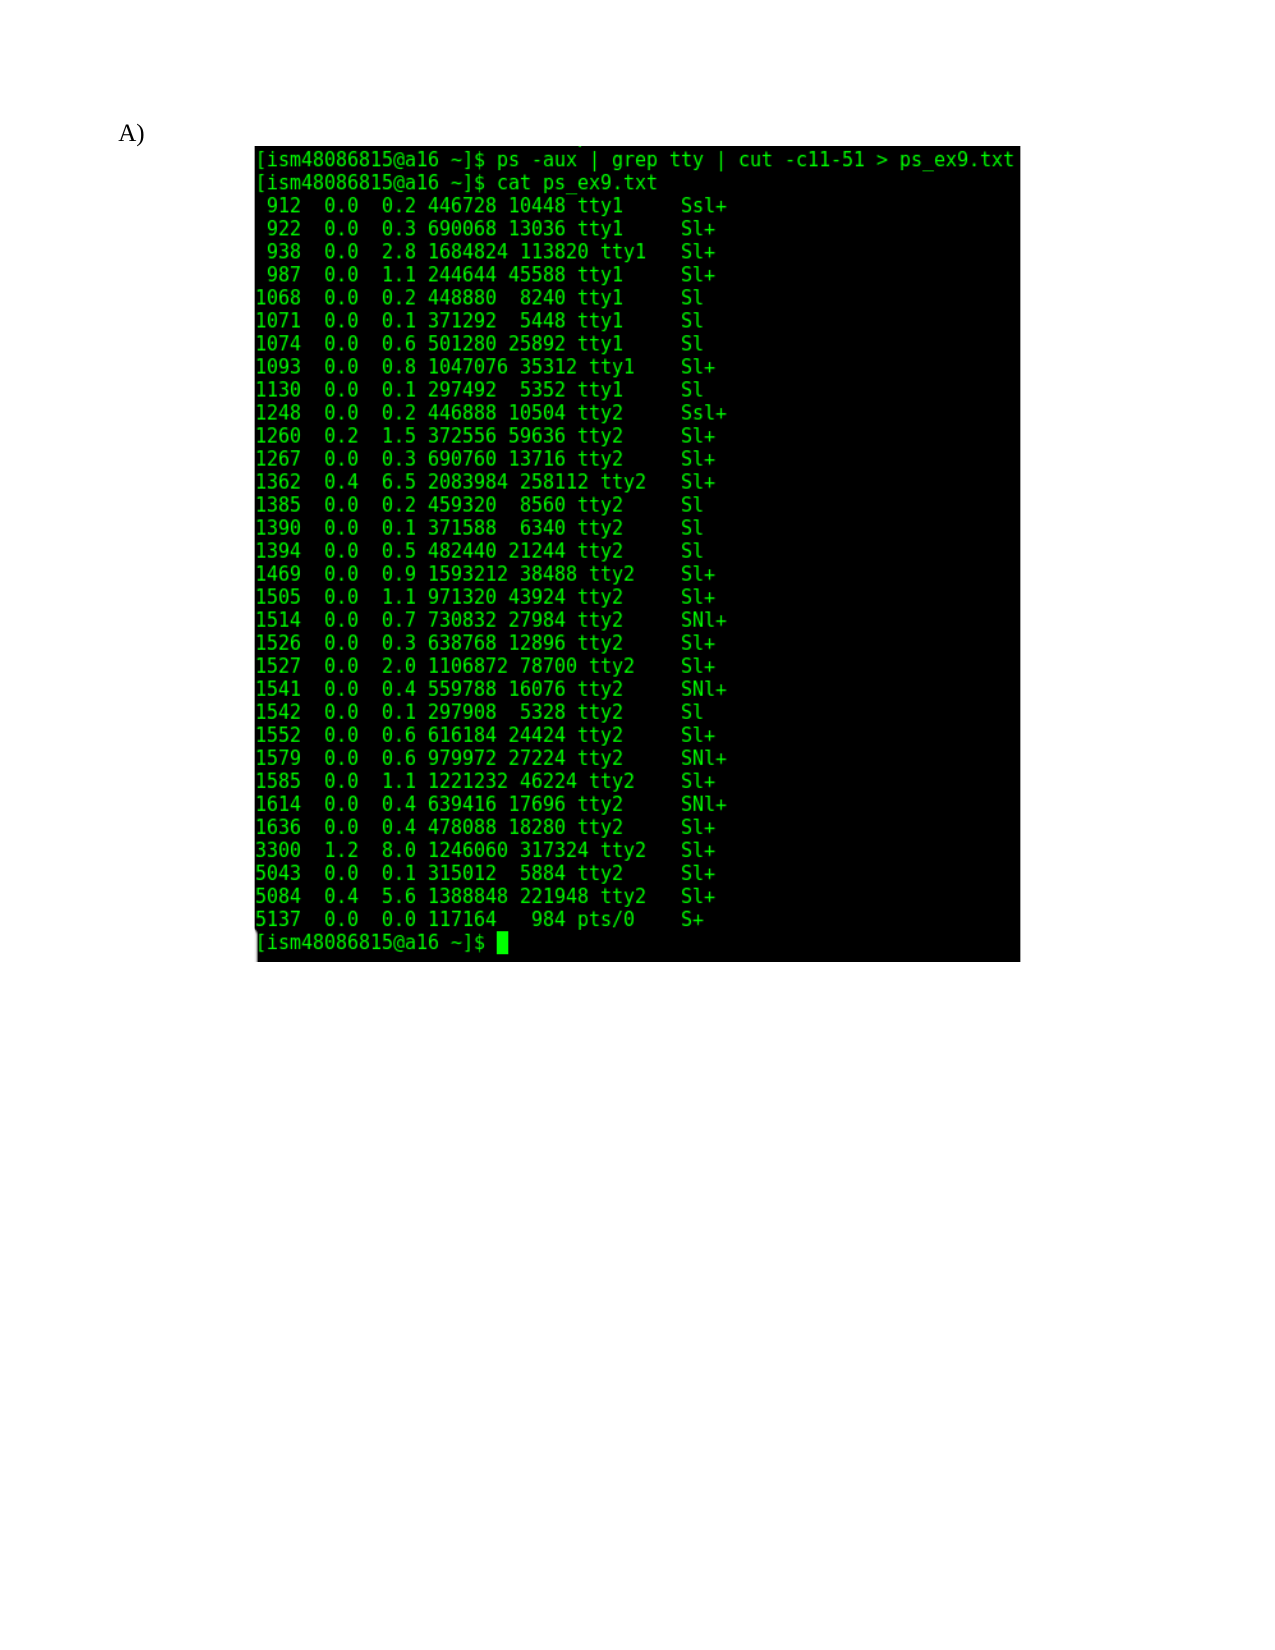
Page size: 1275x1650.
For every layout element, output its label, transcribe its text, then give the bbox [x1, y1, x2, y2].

text A) [118, 118, 1157, 147]
picture [254, 146, 1021, 962]
